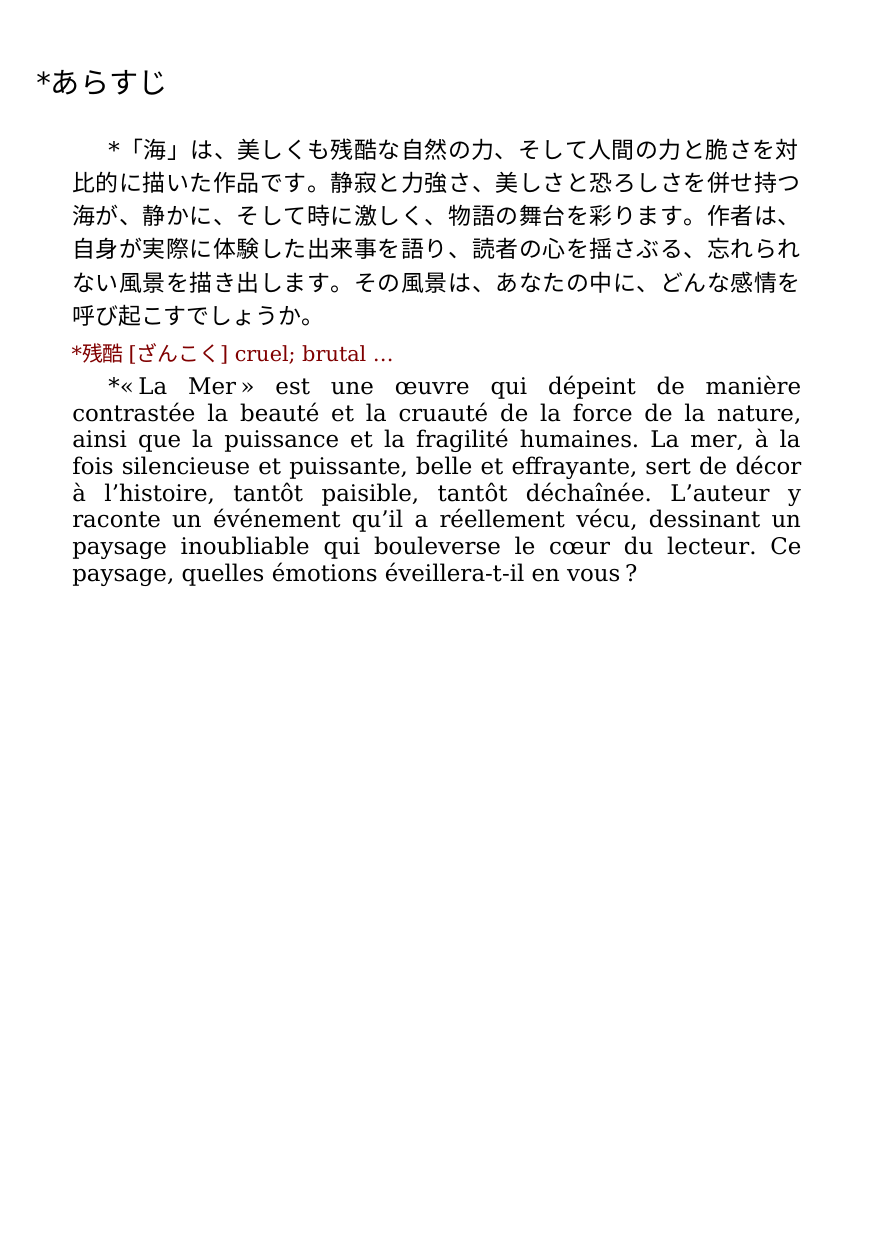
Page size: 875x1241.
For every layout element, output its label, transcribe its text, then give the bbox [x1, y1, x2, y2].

text *« La Mer » est une œuvre qui dépeint de manière contrastée la beauté et la cruauté de la force de la nature, ainsi que la puissance et la fragilité humaines. La mer, à la fois silencieuse et puissante, belle et effrayante, sert de décor à l’histoire, tantôt paisible, tantôt déchaînée. L’auteur y raconte un événement qu’il a réellement vécu, dessinant un paysage inoubliable qui bouleverse le cœur du lecteur. Ce paysage, quelles émotions éveillera-t-il en vous ? [72, 373, 802, 586]
text *残酷 [ざんこく] cruel; brutal … [71, 337, 803, 367]
subtitle *あらすじ [36, 60, 838, 102]
text *「海」は、美しくも残酷な自然の力、そして人間の力と脆さを対比的に描いた作品です。静寂と力強さ、美しさと恐ろしさを併せ持つ海が、静かに、そして時に激しく、物語の舞台を彩ります。作者は、自身が実際に体験した出来事を語り、読者の心を揺さぶる、忘れられない風景を描き出します。その風景は、あなたの中に、どんな感情を呼び起こすでしょうか。 [72, 132, 802, 331]
